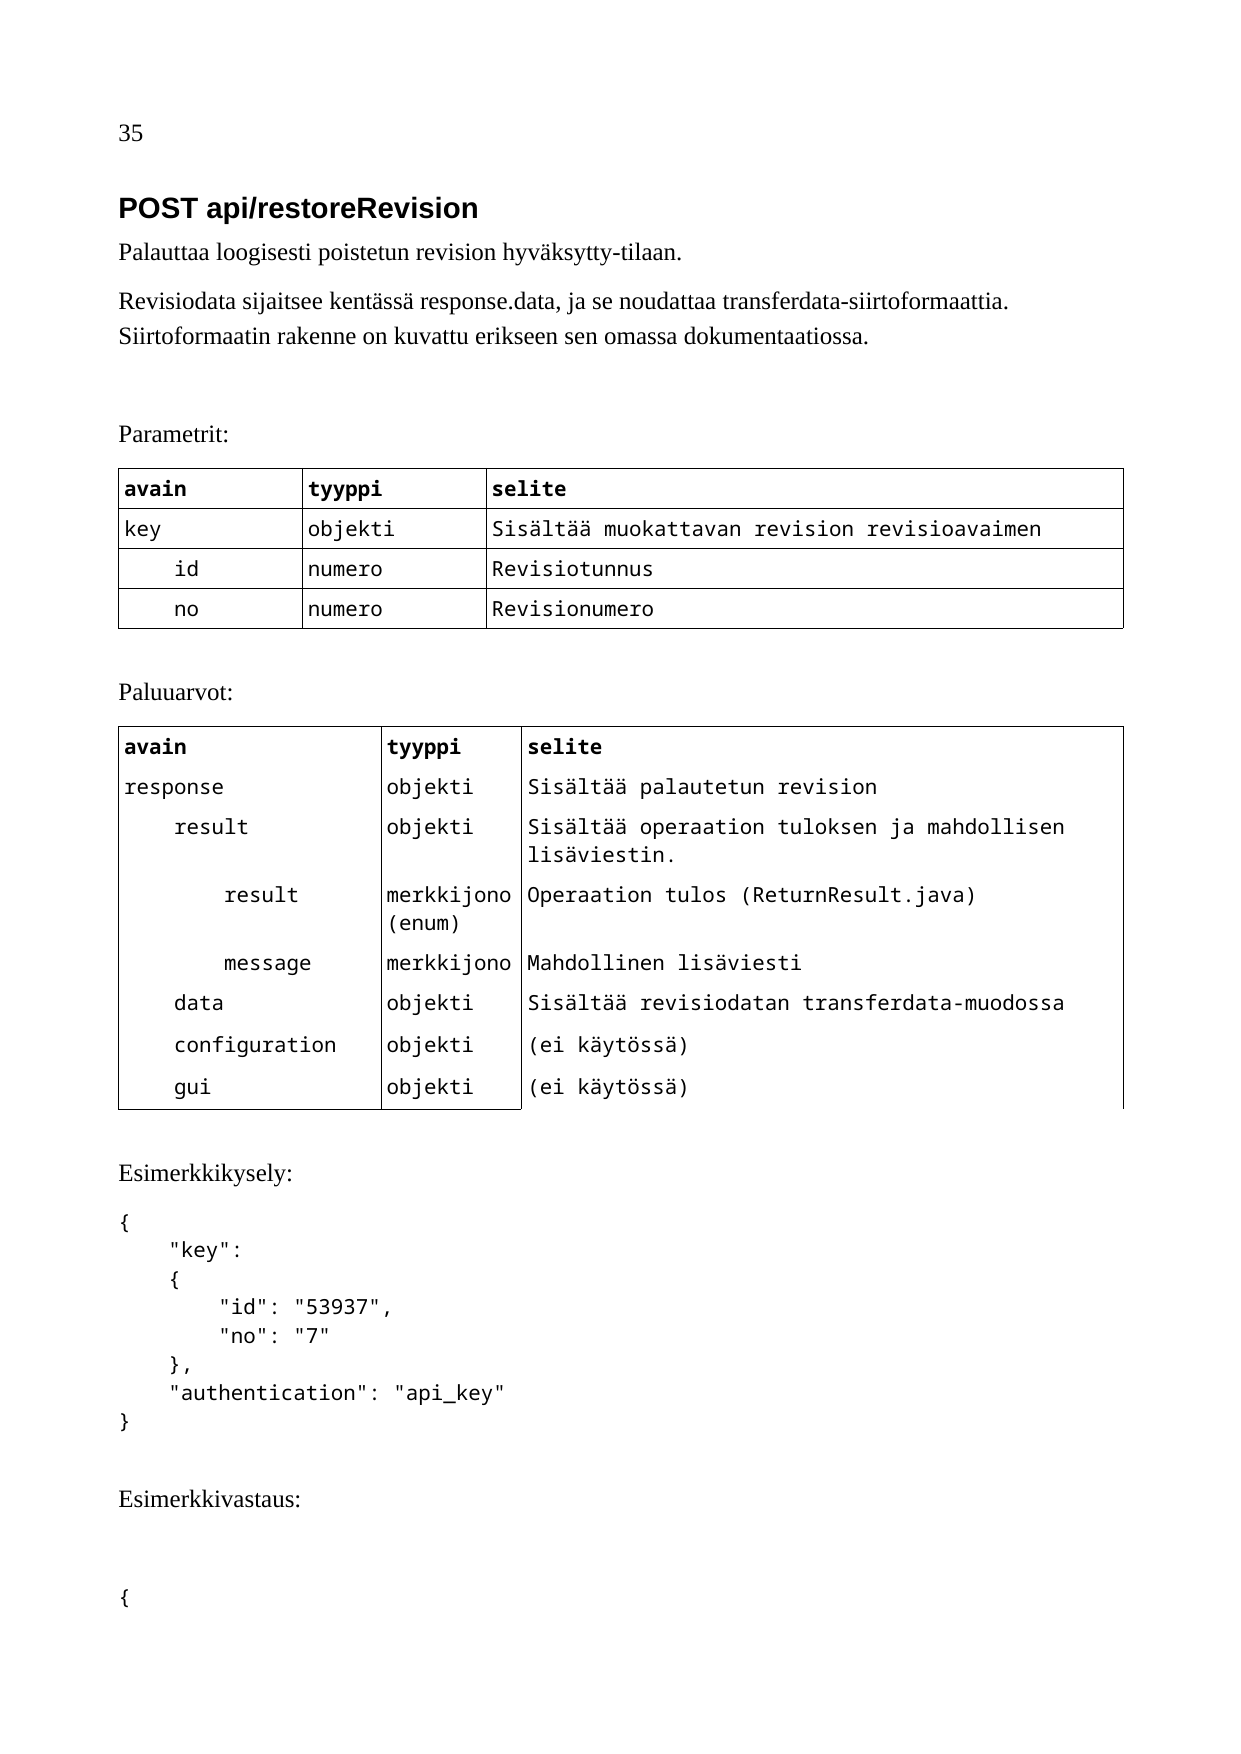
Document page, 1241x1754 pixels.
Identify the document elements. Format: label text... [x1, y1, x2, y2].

table_header selite [487, 469, 1123, 508]
table_cell Sisältää palautetun revision [522, 766, 1123, 806]
table_cell result [119, 874, 381, 943]
text { [118, 1264, 1122, 1292]
table_cell no [119, 589, 302, 628]
table_cell data [119, 983, 381, 1025]
table_cell (ei käytössä) [522, 1067, 1123, 1109]
table_cell merkkijono [382, 943, 521, 983]
table_cell merkkijono (enum) [382, 874, 521, 943]
table_cell result [119, 806, 381, 874]
table_cell Sisältää operaation tuloksen ja mahdollisen lisäviestin. [522, 806, 1123, 874]
text "no": "7" [118, 1321, 1122, 1349]
text "id": "53937", [118, 1292, 1122, 1321]
text Parametrit: [118, 419, 1122, 448]
table_cell objekti [382, 983, 521, 1025]
table_cell Mahdollinen lisäviesti [522, 943, 1123, 983]
text Revisiodata sijaitsee kentässä response.data, ja se noudattaa transferdata-siirtoformaattia. Siirtoformaatin rakenne on kuvattu erikseen sen omassa dokumentaatiossa. [118, 286, 1122, 349]
text } [118, 1406, 1122, 1434]
table_cell configuration [119, 1025, 381, 1067]
table_cell id [119, 549, 302, 588]
subtitle POST api/restoreRevision [118, 191, 1122, 225]
table_cell objekti [382, 1067, 521, 1109]
text { [118, 1582, 1122, 1610]
table_cell objekti [303, 509, 486, 548]
table_cell objekti [382, 766, 521, 806]
table_header tyyppi [303, 469, 486, 508]
text "key": [118, 1236, 1122, 1264]
table_header avain [119, 469, 302, 508]
table_cell Sisältää revisiodatan transferdata-muodossa [522, 983, 1123, 1025]
table_cell message [119, 943, 381, 983]
table_cell Revisiotunnus [487, 549, 1123, 588]
text Paluuarvot: [118, 677, 1122, 706]
table_header selite [522, 727, 1123, 766]
table_cell Sisältää muokattavan revision revisioavaimen [487, 509, 1123, 548]
table_cell numero [303, 549, 486, 588]
table_cell response [119, 766, 381, 806]
table_cell objekti [382, 1025, 521, 1067]
text Esimerkkikysely: [118, 1158, 1122, 1187]
table_cell numero [303, 589, 486, 628]
text Esimerkkivastaus: [118, 1484, 1122, 1512]
text Palauttaa loogisesti poistetun revision hyväksytty-tilaan. [118, 237, 1122, 266]
table_cell Operaation tulos (ReturnResult.java) [522, 874, 1123, 943]
table_cell gui [119, 1067, 381, 1109]
text }, [118, 1349, 1122, 1378]
table_header avain [119, 727, 381, 766]
text "authentication": "api_key" [118, 1378, 1122, 1406]
table_cell (ei käytössä) [522, 1025, 1123, 1067]
text { [118, 1207, 1122, 1236]
table_cell Revisionumero [487, 589, 1123, 628]
table_cell key [119, 509, 302, 548]
table_cell objekti [382, 806, 521, 874]
table_header tyyppi [382, 727, 521, 766]
